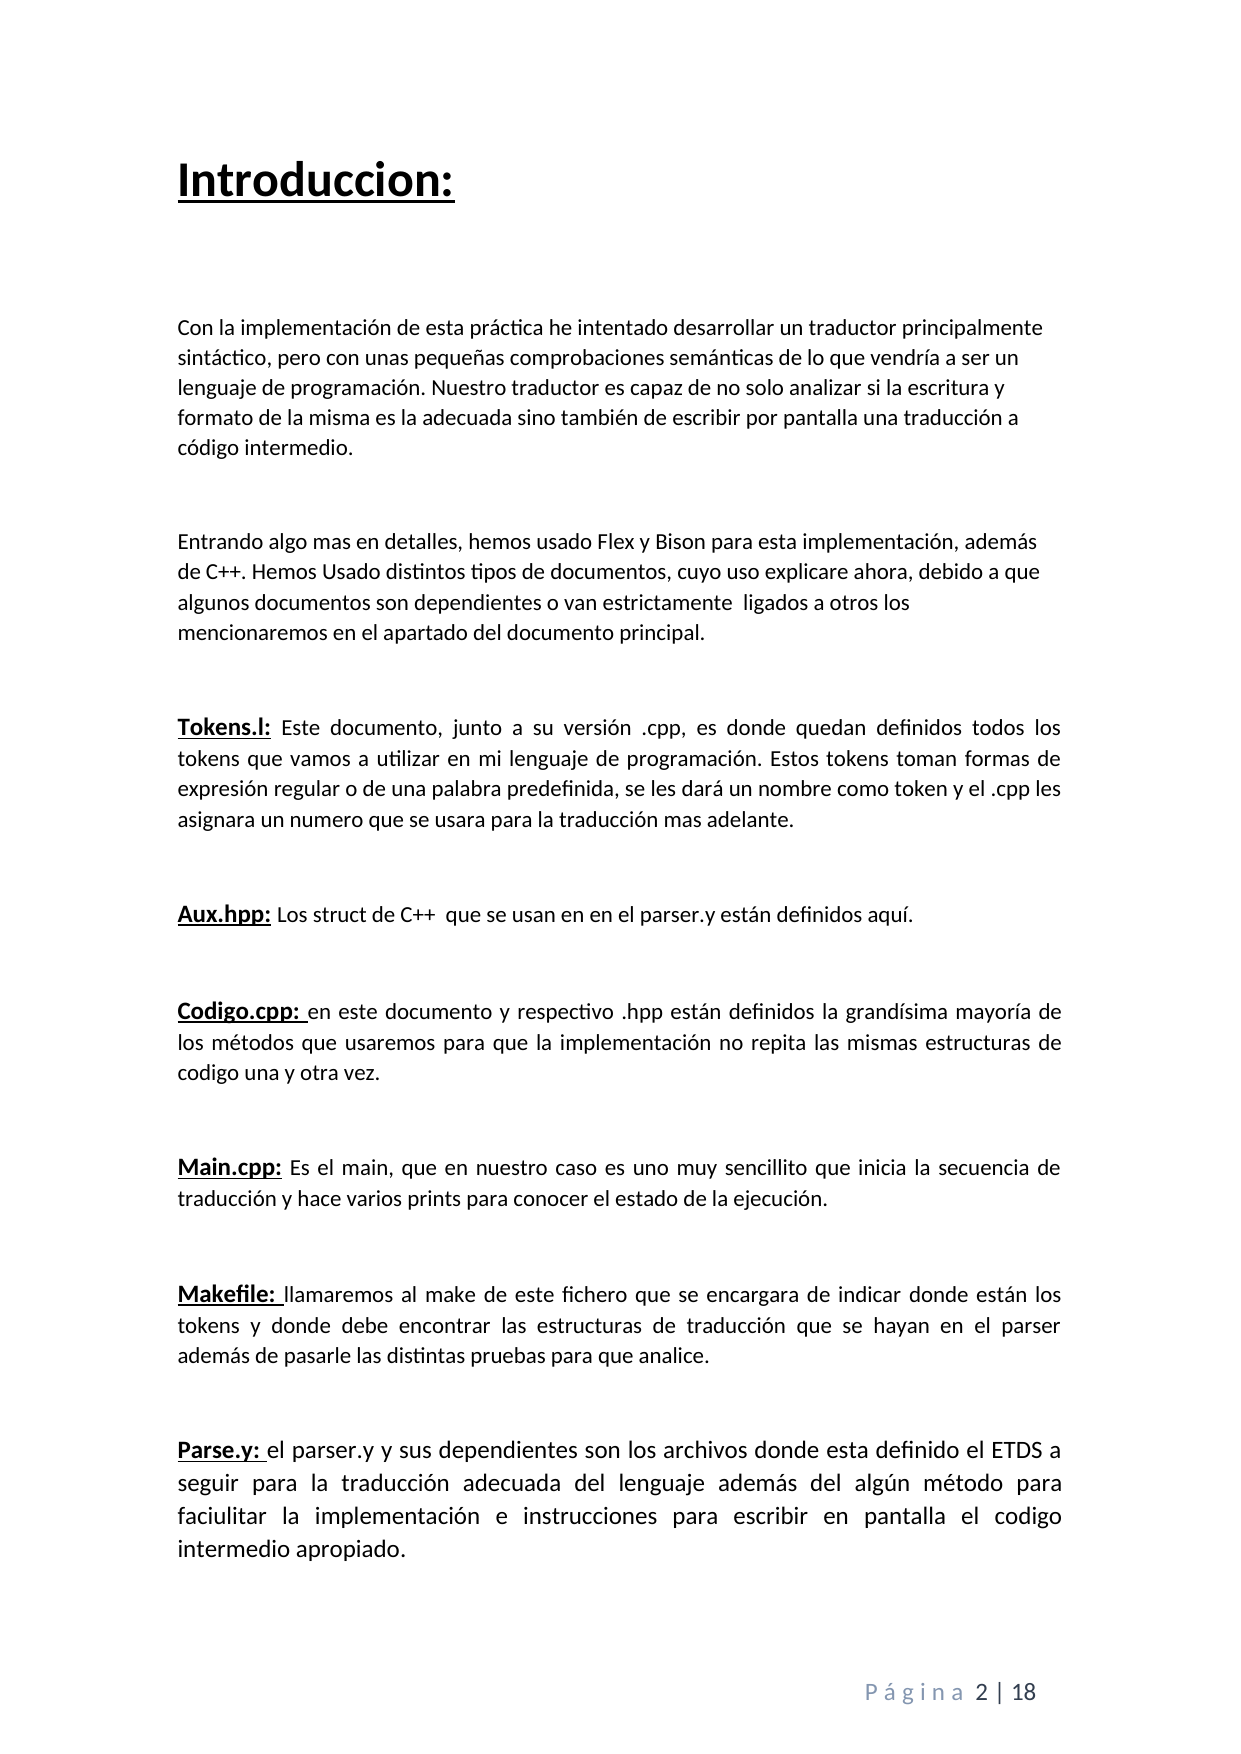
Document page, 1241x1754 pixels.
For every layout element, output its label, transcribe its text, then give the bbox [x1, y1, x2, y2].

text Tokens.l: Este documento, junto a su versión .cpp, es donde quedan definidos todos los tokens que vamos a utilizar en mi lenguaje de programación. Estos tokens toman formas de expresión regular o de una palabra predefinida, se les dará un nombre como token y el .cpp les asignara un numero que se usara para la traducción mas adelante. [177, 712, 1063, 833]
text Main.cpp: Es el main, que en nuestro caso es uno muy sencillito que inicia la secuencia de traducción y hace varios prints para conocer el estado de la ejecución. [177, 1152, 1063, 1212]
text Con la implementación de esta práctica he intentado desarrollar un traductor principalmente sintáctico, pero con unas pequeñas comprobaciones semánticas de lo que vendría a ser un lenguaje de programación. Nuestro traductor es capaz de no solo analizar si la escritura y formato de la misma es la adecuada sino también de escribir por pantalla una traducción a código intermedio. [177, 313, 1063, 461]
text Makefile: llamaremos al make de este fichero que se encargara de indicar donde están los tokens y donde debe encontrar las estructuras de traducción que se hayan en el parser además de pasarle las distintas pruebas para que analice. [177, 1278, 1063, 1369]
text Parse.y: el parser.y y sus dependientes son los archivos donde esta definido el ETDS a seguir para la traducción adecuada del lenguaje además del algún método para faciulitar la implementación e instrucciones para escribir en pantalla el codigo intermedio apropiado. [177, 1435, 1063, 1564]
text Entrando algo mas en detalles, hemos usado Flex y Bison para esta implementación, además de C++. Hemos Usado distintos tipos de documentos, cuyo uso explicare ahora, debido a que algunos documentos son dependientes o van estrictamente ligados a otros los mencionaremos en el apartado del documento principal. [177, 527, 1063, 646]
text Introduccion: [177, 148, 1063, 209]
text Codigo.cpp: en este documento y respectivo .hpp están definidos la grandísima mayoría de los métodos que usaremos para que la implementación no repita las mismas estructuras de codigo una y otra vez. [177, 995, 1063, 1086]
text Aux.hpp: Los struct de C++ que se usan en en el parser.y están definidos aquí. [177, 898, 1063, 929]
